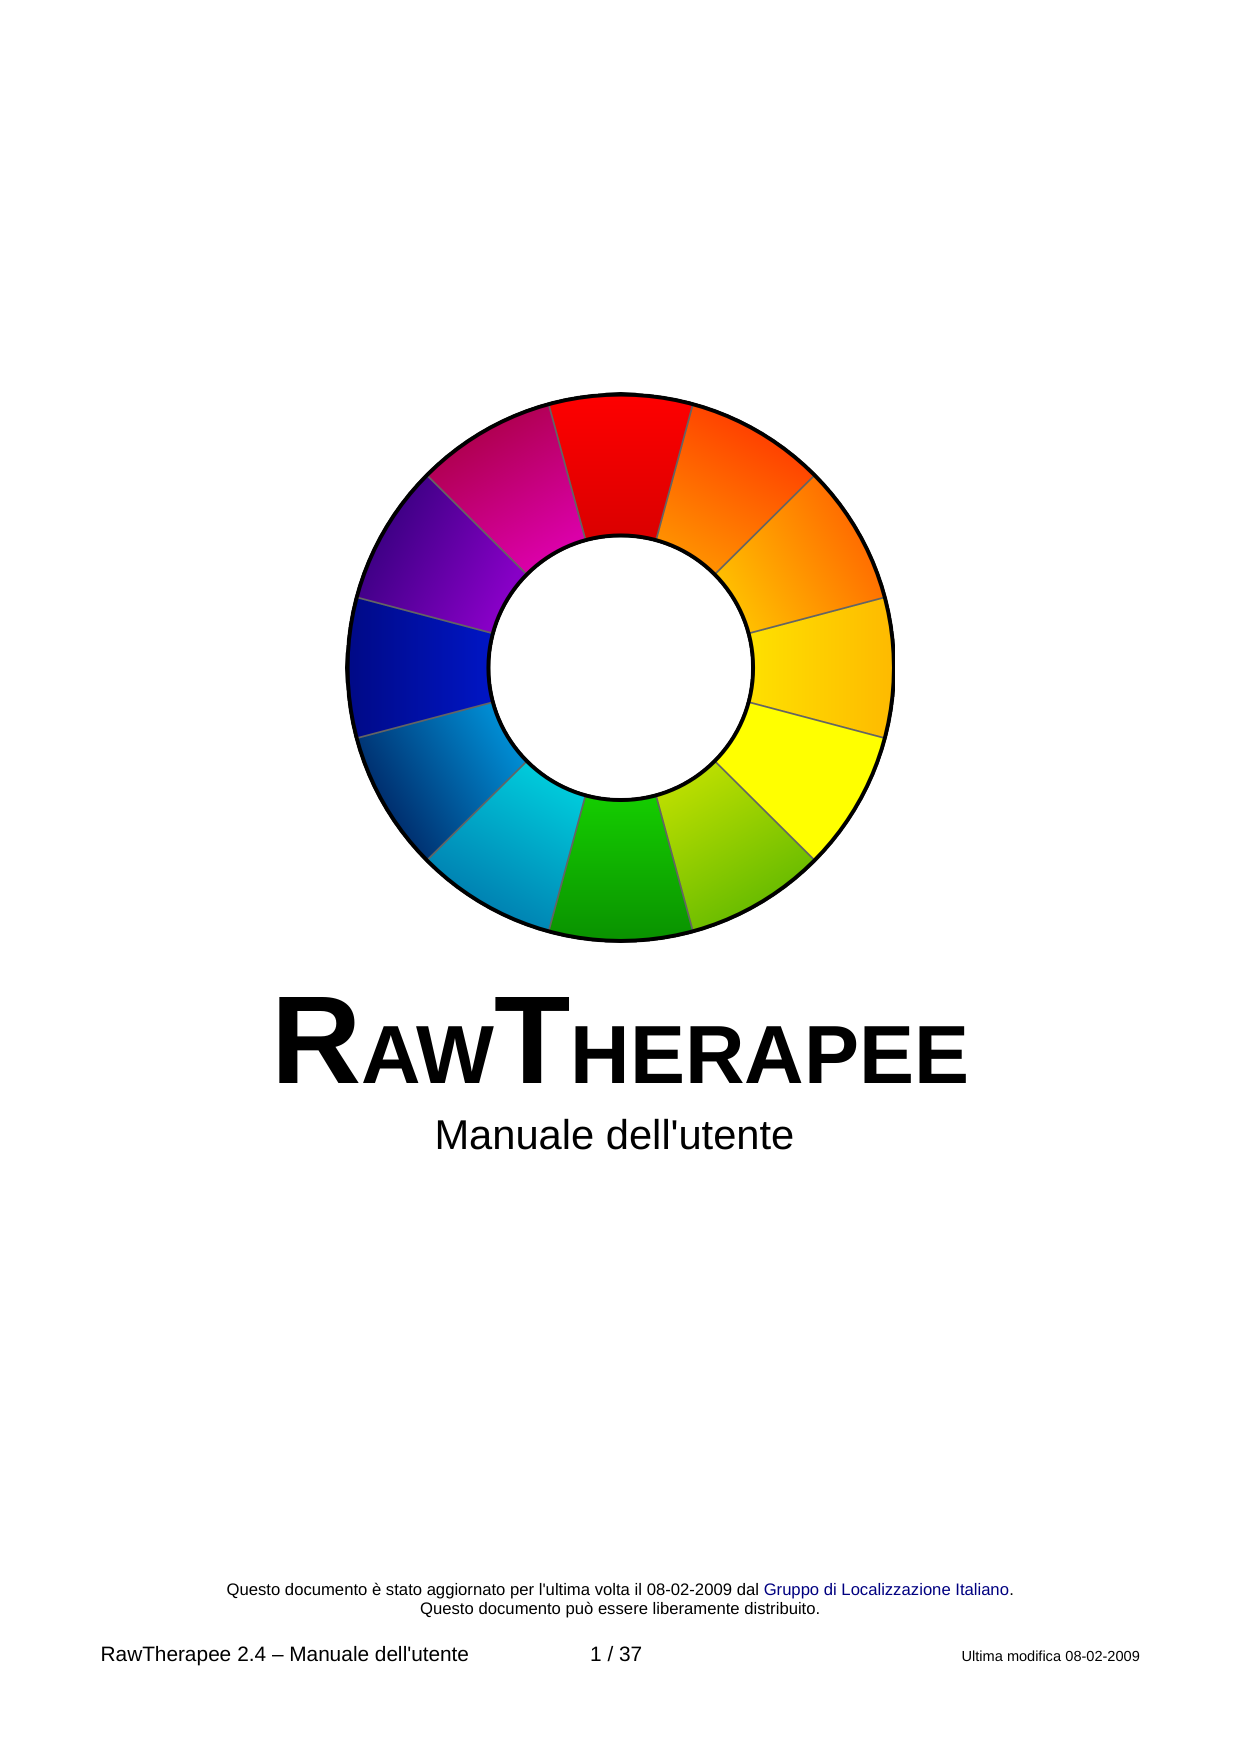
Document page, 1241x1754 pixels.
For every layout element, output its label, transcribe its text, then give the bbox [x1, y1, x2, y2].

text Questo documento è stato aggiornato per l'ultima volta il 08-02-2009 dal Gruppo di Localizzazione Italiano. [100, 1580, 1140, 1599]
text RawTherapee [100, 966, 1140, 1110]
text Manuale dell'utente [100, 1110, 1140, 1158]
text Questo documento può essere liberamente distribuito. [100, 1599, 1140, 1618]
picture [345, 392, 895, 943]
